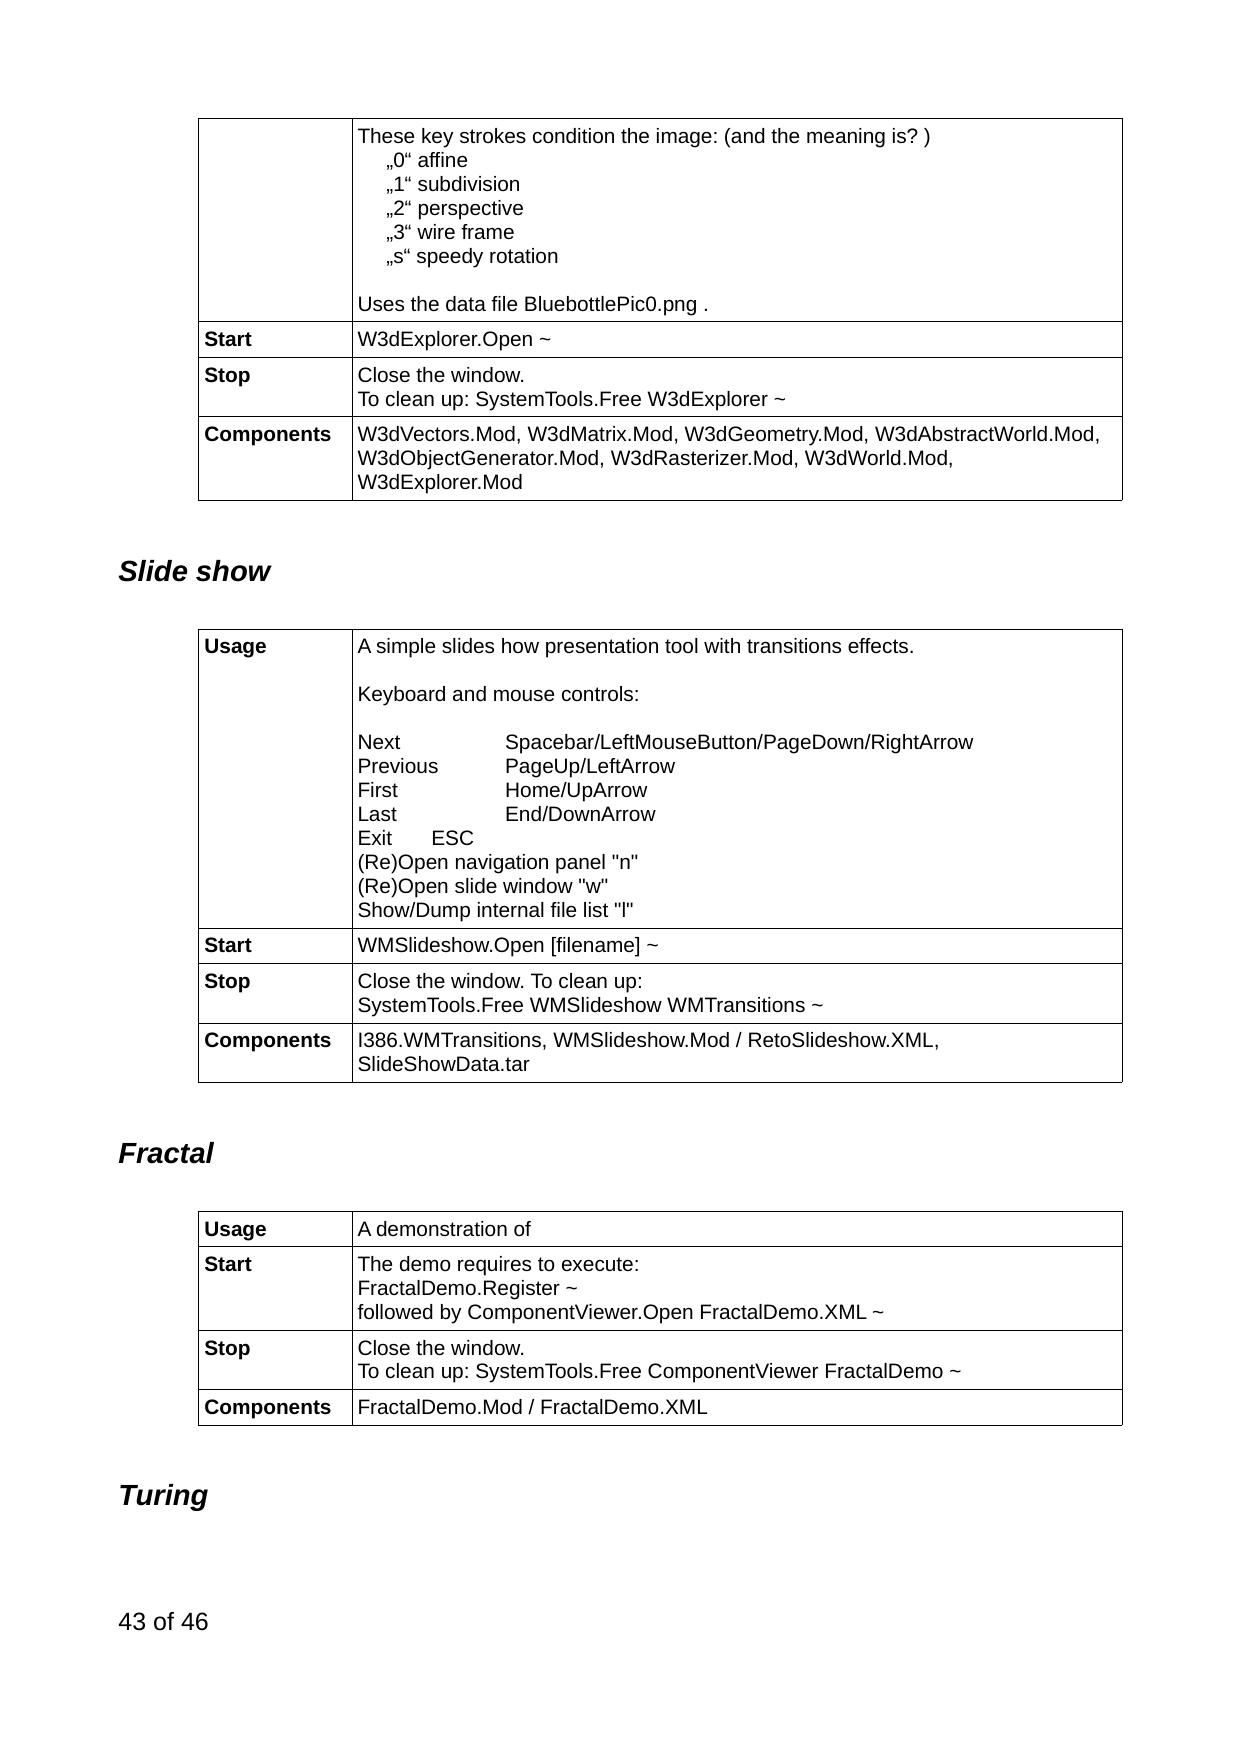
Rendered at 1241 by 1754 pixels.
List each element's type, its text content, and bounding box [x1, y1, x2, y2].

table_cell W3dVectors.Mod, W3dMatrix.Mod, W3dGeometry.Mod, W3dAbstractWorld.Mod, W3dObjectGenerator.Mod, W3dRasterizer.Mod, W3dWorld.Mod, W3dExplorer.Mod [353, 417, 1122, 500]
table_header A simple slides how presentation tool with transitions effects. Keyboard and mouse controls: Next Spacebar/LeftMouseButton/PageDown/RightArrow Previous PageUp/LeftArrow First Home/UpArrow Last End/DownArrow Exit ESC (Re)Open navigation panel "n" (Re)Open slide window "w" Show/Dump internal file list "l" [353, 630, 1122, 927]
table_cell Close the window. To clean up: SystemTools.Free ComponentViewer FractalDemo ~ [353, 1331, 1122, 1389]
table_header These key strokes condition the image: (and the meaning is? ) „0“ affine „1“ subdivision „2“ perspective „3“ wire frame „s“ speedy rotation Uses the data file BluebottlePic0.png . [353, 119, 1122, 321]
table_cell Start [199, 322, 352, 357]
table_cell FractalDemo.Mod / FractalDemo.XML [353, 1390, 1122, 1424]
subtitle Slide show [118, 554, 1122, 587]
table_header Usage [199, 630, 352, 927]
table_cell Close the window. To clean up: SystemTools.Free WMSlideshow WMTransitions ~ [353, 964, 1122, 1022]
table_cell I386.WMTransitions, WMSlideshow.Mod / RetoSlideshow.XML, SlideShowData.tar [353, 1024, 1122, 1082]
table_cell Close the window. To clean up: SystemTools.Free W3dExplorer ~ [353, 358, 1122, 416]
table_cell Components [199, 417, 352, 500]
table_header A demonstration of [353, 1212, 1122, 1246]
table_cell Stop [199, 964, 352, 1022]
table_cell WMSlideshow.Open [filename] ~ [353, 929, 1122, 963]
table_cell Components [199, 1024, 352, 1082]
table_cell Stop [199, 1331, 352, 1389]
table_header [199, 119, 352, 321]
table_cell Stop [199, 358, 352, 416]
table_cell Components [199, 1390, 352, 1424]
table_header Usage [199, 1212, 352, 1246]
table_cell Start [199, 1247, 352, 1329]
table_cell Start [199, 929, 352, 963]
table_cell The demo requires to execute: FractalDemo.Register ~ followed by ComponentViewer.Open FractalDemo.XML ~ [353, 1247, 1122, 1329]
subtitle Turing [118, 1478, 1122, 1512]
subtitle Fractal [118, 1136, 1122, 1169]
table_cell W3dExplorer.Open ~ [353, 322, 1122, 357]
